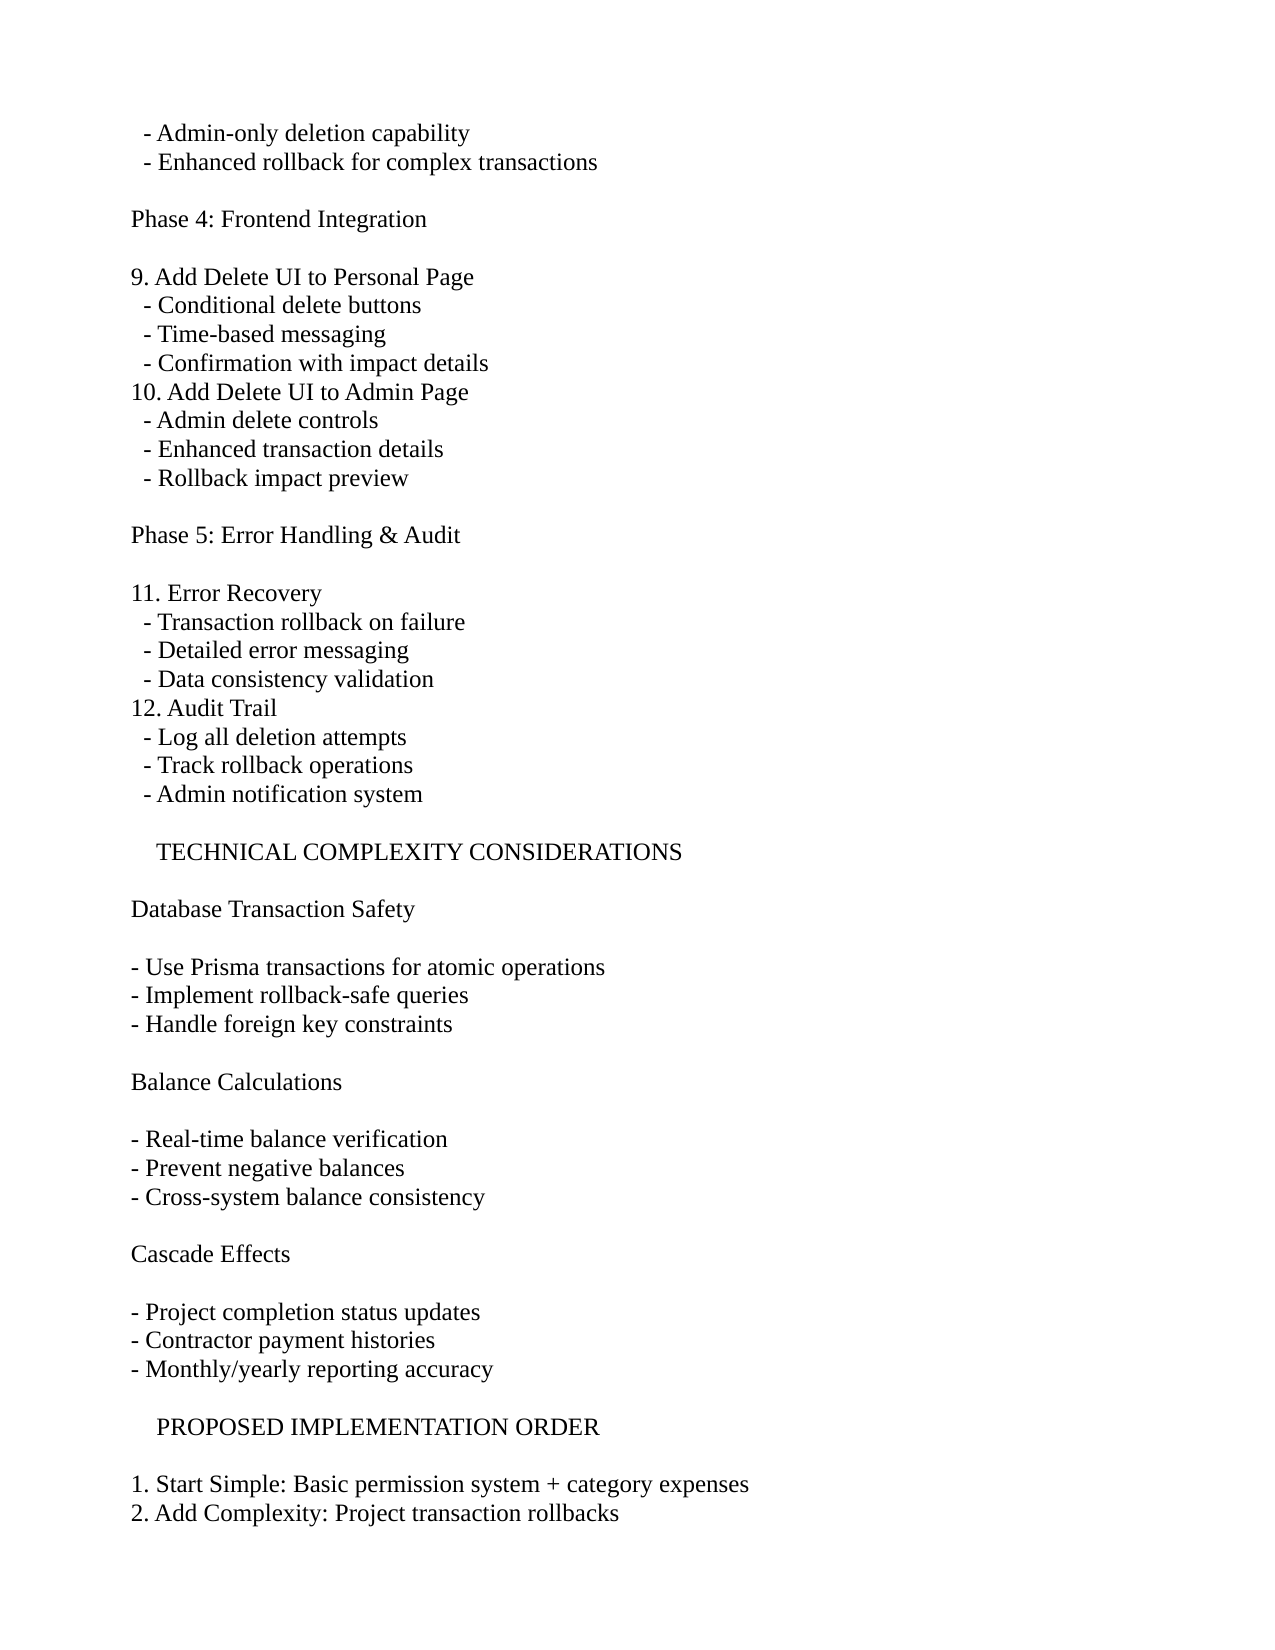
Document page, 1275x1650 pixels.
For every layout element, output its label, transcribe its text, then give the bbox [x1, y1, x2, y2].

text - Admin notification system [118, 779, 1157, 808]
text 📝 PROPOSED IMPLEMENTATION ORDER [118, 1412, 1157, 1441]
text Cascade Effects [118, 1239, 1157, 1268]
text Balance Calculations [118, 1067, 1157, 1096]
text 11. Error Recovery [118, 578, 1157, 607]
text 1. Start Simple: Basic permission system + category expenses [118, 1469, 1157, 1498]
text - Enhanced rollback for complex transactions [118, 147, 1157, 176]
text - Monthly/yearly reporting accuracy [118, 1354, 1157, 1383]
text - Transaction rollback on failure [118, 607, 1157, 636]
text 🔧 TECHNICAL COMPLEXITY CONSIDERATIONS [118, 837, 1157, 866]
text - Cross-system balance consistency [118, 1182, 1157, 1211]
text - Time-based messaging [118, 319, 1157, 348]
text 10. Add Delete UI to Admin Page [118, 377, 1157, 406]
text Phase 5: Error Handling & Audit [118, 521, 1157, 549]
text 12. Audit Trail [118, 693, 1157, 722]
text - Admin delete controls [118, 406, 1157, 434]
text 9. Add Delete UI to Personal Page [118, 262, 1157, 291]
text - Track rollback operations [118, 751, 1157, 779]
text Database Transaction Safety [118, 894, 1157, 923]
text - Admin-only deletion capability [118, 118, 1157, 147]
text - Data consistency validation [118, 664, 1157, 693]
text - Project completion status updates [118, 1297, 1157, 1326]
text - Enhanced transaction details [118, 434, 1157, 463]
text - Use Prisma transactions for atomic operations [118, 952, 1157, 981]
text 2. Add Complexity: Project transaction rollbacks [118, 1498, 1157, 1527]
text - Prevent negative balances [118, 1153, 1157, 1182]
text - Real-time balance verification [118, 1124, 1157, 1153]
text - Contractor payment histories [118, 1326, 1157, 1354]
text - Conditional delete buttons [118, 291, 1157, 319]
text - Handle foreign key constraints [118, 1009, 1157, 1038]
text - Implement rollback-safe queries [118, 981, 1157, 1009]
text - Detailed error messaging [118, 636, 1157, 664]
text - Rollback impact preview [118, 463, 1157, 492]
text Phase 4: Frontend Integration [118, 204, 1157, 233]
text - Confirmation with impact details [118, 348, 1157, 377]
text - Log all deletion attempts [118, 722, 1157, 751]
